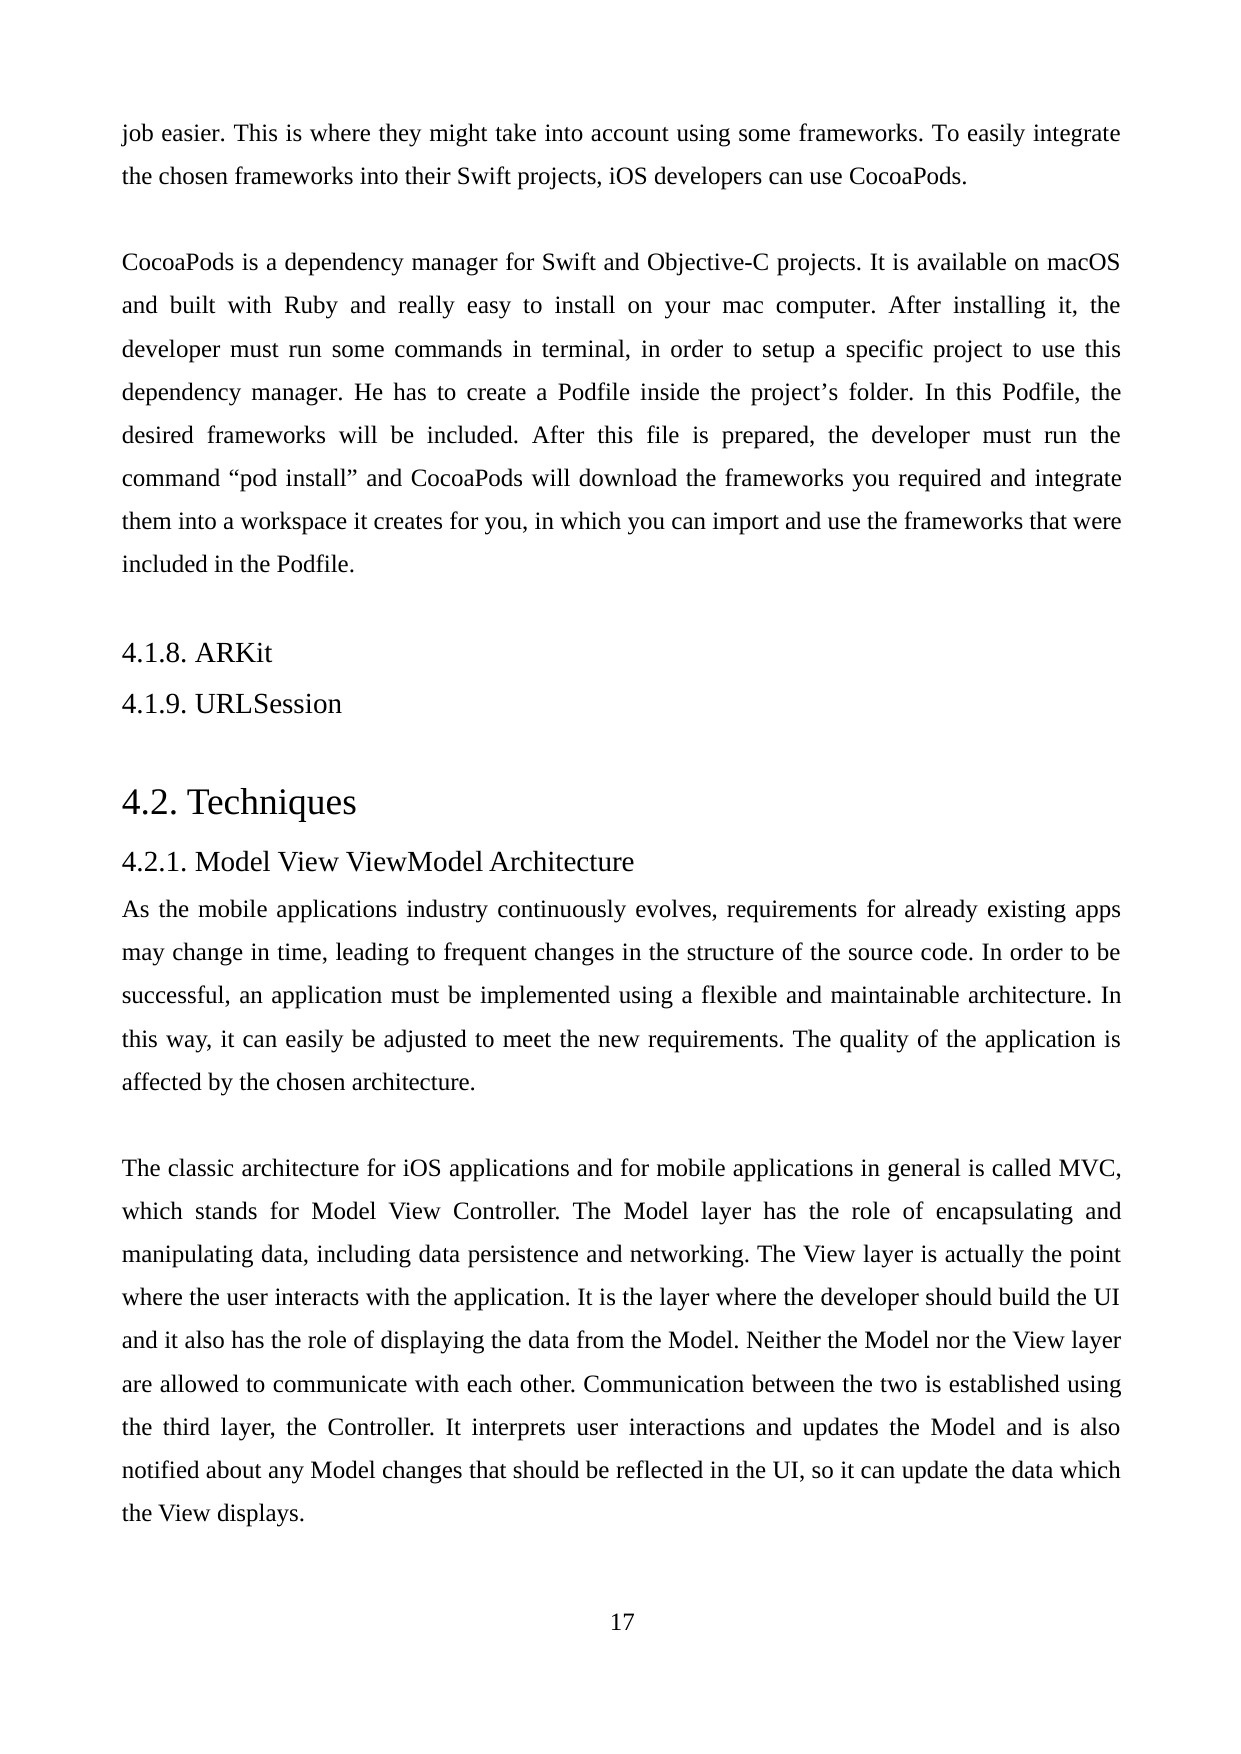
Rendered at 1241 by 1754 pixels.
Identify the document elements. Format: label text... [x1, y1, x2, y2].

text As the mobile applications industry continuously evolves, requirements for already existing apps may change in time, leading to frequent changes in the structure of the source code. In order to be successful, an application must be implemented using a flexible and maintainable architecture. In this way, it can easily be adjusted to meet the new requirements. The quality of the application is affected by the chosen architecture. [122, 894, 1122, 1096]
text 4.1.8. ARKit [122, 636, 1122, 669]
text 4.1.9. URLSession [122, 686, 1122, 719]
text 4.2.1. Model View ViewModel Architecture [122, 844, 1122, 878]
text CocoaPods is a dependency manager for Swift and Objective-C projects. It is available on macOS and built with Ruby and really easy to install on your mac computer. After installing it, the developer must run some commands in terminal, in order to setup a specific project to use this dependency manager. He has to create a Podfile inside the project’s folder. In this Podfile, the desired frameworks will be included. After this file is prepared, the developer must run the command “pod install” and CocoaPods will download the frameworks you required and integrate them into a workspace it creates for you, in which you can import and use the frameworks that were included in the Podfile. [122, 247, 1122, 578]
text job easier. This is where they might take into account using some frameworks. To easily integrate the chosen frameworks into their Swift projects, iOS developers can use CocoaPods. [122, 118, 1122, 190]
text 4.2. Techniques [122, 779, 1122, 822]
text The classic architecture for iOS applications and for mobile applications in general is called MVC, which stands for Model View Controller. The Model layer has the role of encapsulating and manipulating data, including data persistence and networking. The View layer is actually the point where the user interacts with the application. It is the layer where the developer should build the UI and it also has the role of displaying the data from the Model. Neither the Model nor the View layer are allowed to communicate with each other. Communication between the two is established using the third layer, the Controller. It interprets user interactions and updates the Model and is also notified about any Model changes that should be reflected in the UI, so it can update the data which the View displays. [122, 1153, 1122, 1527]
